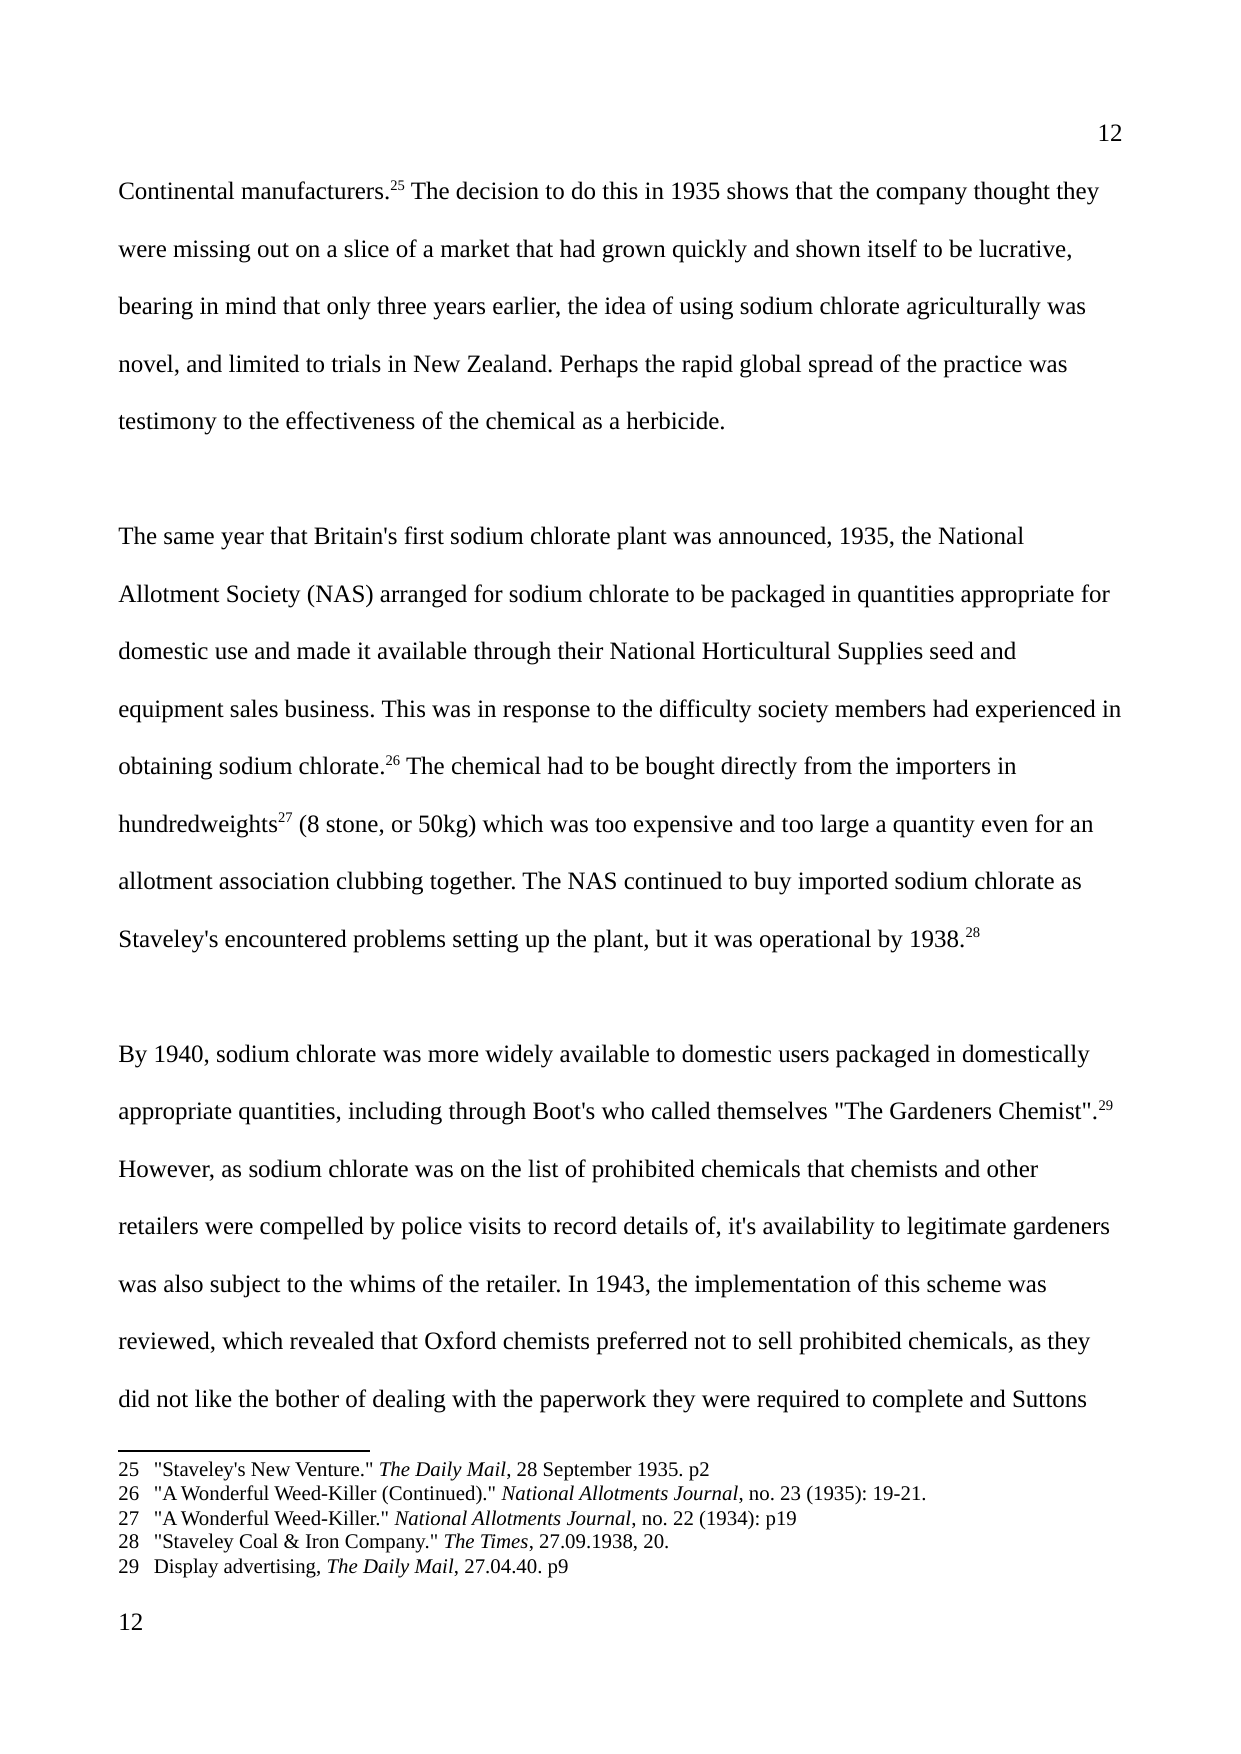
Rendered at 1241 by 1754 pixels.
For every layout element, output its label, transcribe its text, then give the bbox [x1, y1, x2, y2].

text "Staveley Coal & Iron Company." The Times, 27.09.1938, 20. [118, 1529, 1122, 1553]
text The same year that Britain's first sodium chlorate plant was announced, 1935, the National Allotment Society (NAS) arranged for sodium chlorate to be packaged in quantities appropriate for domestic use and made it available through their National Horticultural Supplies seed and equipment sales business. This was in response to the difficulty society members had experienced in obtaining sodium chlorate. The chemical had to be bought directly from the importers in hundredweights (8 stone, or 50kg) which was too expensive and too large a quantity even for an allotment association clubbing together. The NAS continued to buy imported sodium chlorate as Staveley's encountered problems setting up the plant, but it was operational by 1938. [118, 521, 1122, 953]
text Display advertising, The Daily Mail, 27.04.40. p9 [118, 1553, 1122, 1578]
text "Staveley's New Venture." The Daily Mail, 28 September 1935. p2 [118, 1457, 1122, 1481]
text "A Wonderful Weed-Killer (Continued)." National Allotments Journal, no. 23 (1935): 19-21. [118, 1481, 1122, 1505]
text Continental manufacturers. The decision to do this in 1935 shows that the company thought they were missing out on a slice of a market that had grown quickly and shown itself to be lucrative, bearing in mind that only three years earlier, the idea of using sodium chlorate agriculturally was novel, and limited to trials in New Zealand. Perhaps the rapid global spread of the practice was testimony to the effectiveness of the chemical as a herbicide. [118, 176, 1122, 435]
text "A Wonderful Weed-Killer." National Allotments Journal, no. 22 (1934): p19 [118, 1505, 1122, 1529]
text By 1940, sodium chlorate was more widely available to domestic users packaged in domestically appropriate quantities, including through Boot's who called themselves "The Gardeners Chemist". However, as sodium chlorate was on the list of prohibited chemicals that chemists and other retailers were compelled by police visits to record details of, it's availability to legitimate gardeners was also subject to the whims of the retailer. In 1943, the implementation of this scheme was reviewed, which revealed that Oxford chemists preferred not to sell prohibited chemicals, as they did not like the bother of dealing with the paperwork they were required to complete and Suttons [118, 1039, 1122, 1413]
